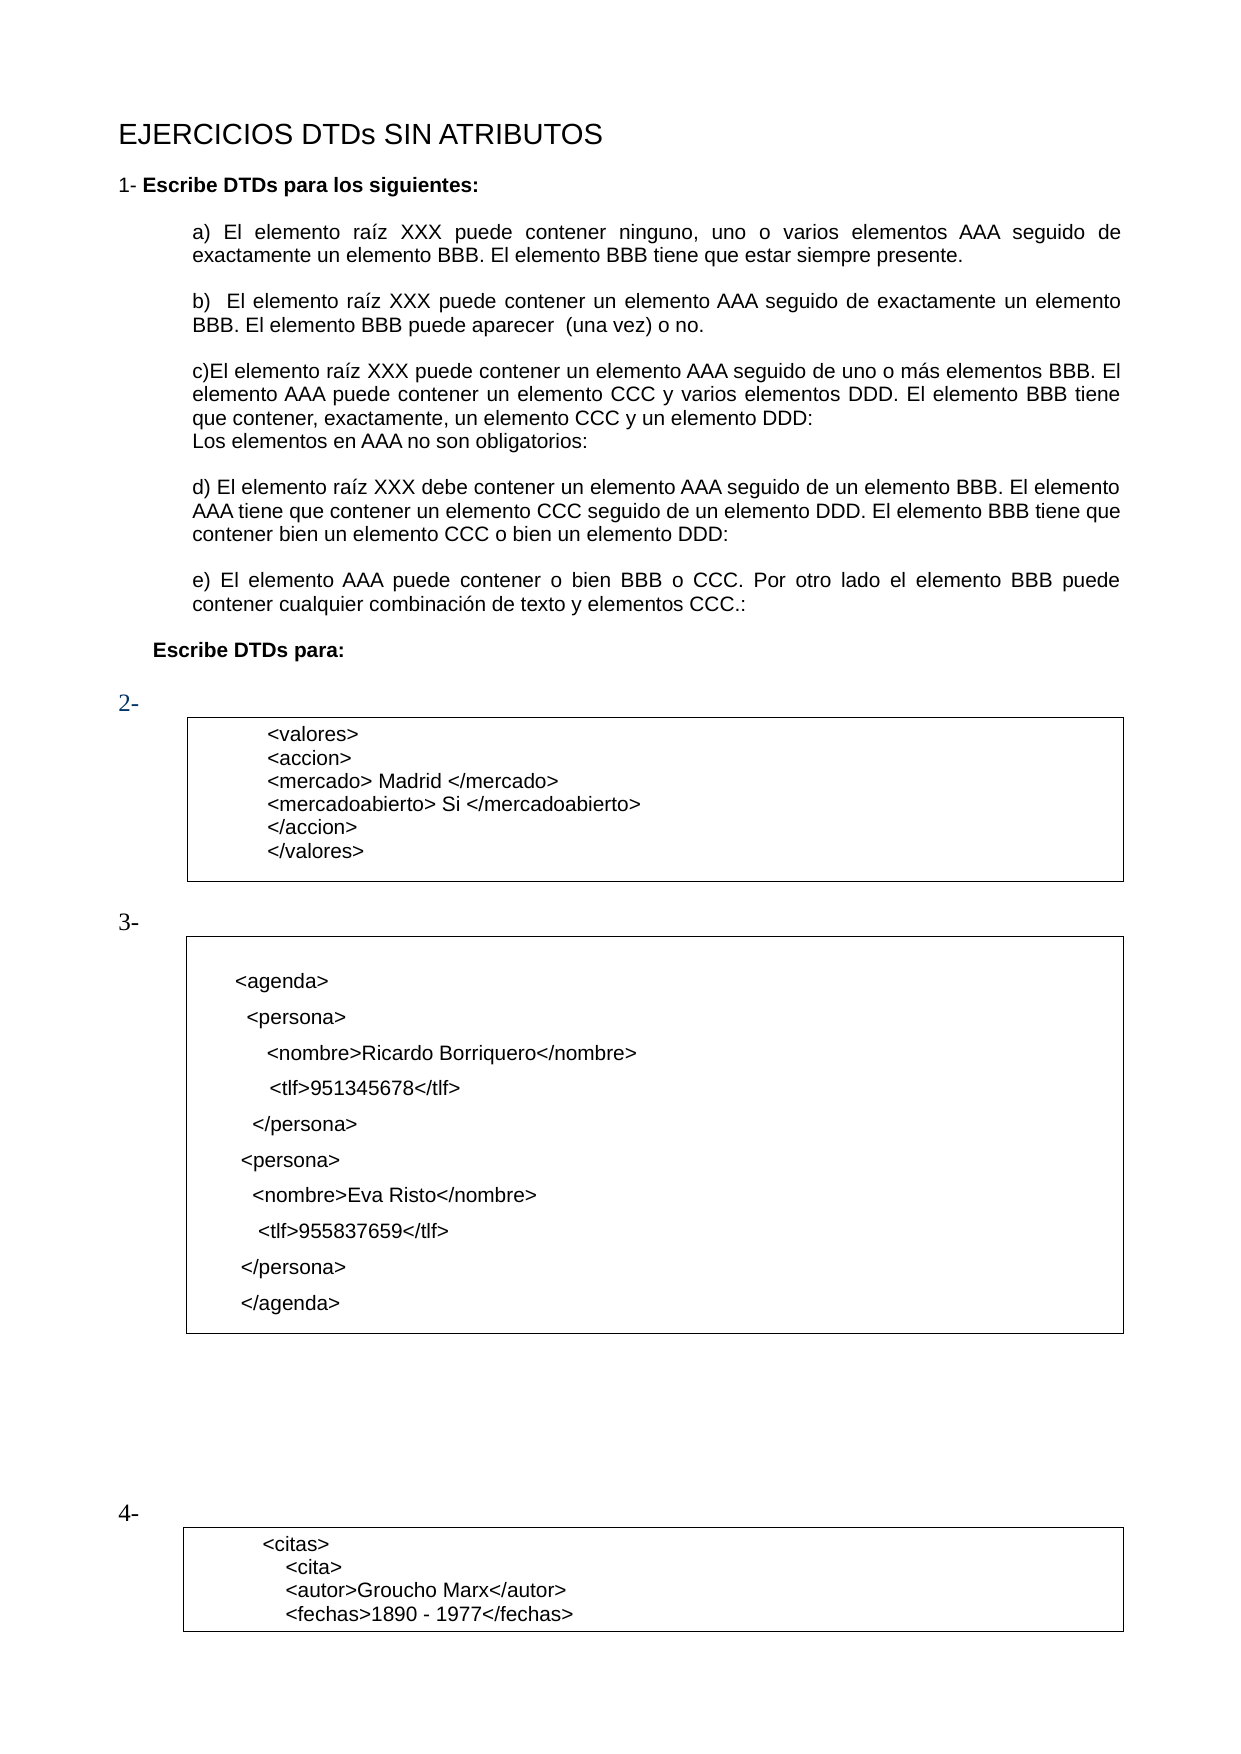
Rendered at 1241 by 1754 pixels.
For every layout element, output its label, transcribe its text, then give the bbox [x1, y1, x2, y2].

table_header <agenda> <persona> <nombre>Ricardo Borriquero</nombre> <tlf>951345678</tlf> </persona> <persona> <nombre>Eva Risto</nombre> <tlf>955837659</tlf> </persona> </agenda> [187, 937, 1123, 1333]
text 1- Escribe DTDs para los siguientes: [118, 174, 1122, 197]
text c)El elemento raíz XXX puede contener un elemento AAA seguido de uno o más elementos BBB. El elemento AAA puede contener un elemento CCC y varios elementos DDD. El elemento BBB tiene que contener, exactamente, un elemento CCC y un elemento DDD: [192, 360, 1122, 429]
text 3- [118, 908, 1122, 936]
text Los elementos en AAA no son obligatorios: [192, 429, 1122, 453]
table_header <citas> <cita> <autor>Groucho Marx</autor> <fechas>1890 - 1977</fechas> [184, 1528, 1123, 1631]
text EJERCICIOS DTDs SIN ATRIBUTOS [118, 118, 1122, 151]
text b) El elemento raíz XXX puede contener un elemento AAA seguido de exactamente un elemento BBB. El elemento BBB puede aparecer (una vez) o no. [192, 290, 1122, 337]
text 2- [118, 689, 1122, 717]
text Escribe DTDs para: [118, 638, 1122, 662]
text a) El elemento raíz XXX puede contener ninguno, uno o varios elementos AAA seguido de exactamente un elemento BBB. El elemento BBB tiene que estar siempre presente. [192, 220, 1122, 267]
table_header <valores> <accion> <mercado> Madrid </mercado> <mercadoabierto> Si </mercadoabierto> </accion> </valores> [188, 718, 1123, 881]
text e) El elemento AAA puede contener o bien BBB o CCC. Por otro lado el elemento BBB puede contener cualquier combinación de texto y elementos CCC.: [192, 569, 1122, 615]
text 4- [118, 1499, 1122, 1527]
text d) El elemento raíz XXX debe contener un elemento AAA seguido de un elemento BBB. El elemento AAA tiene que contener un elemento CCC seguido de un elemento DDD. El elemento BBB tiene que contener bien un elemento CCC o bien un elemento DDD: [192, 476, 1122, 546]
